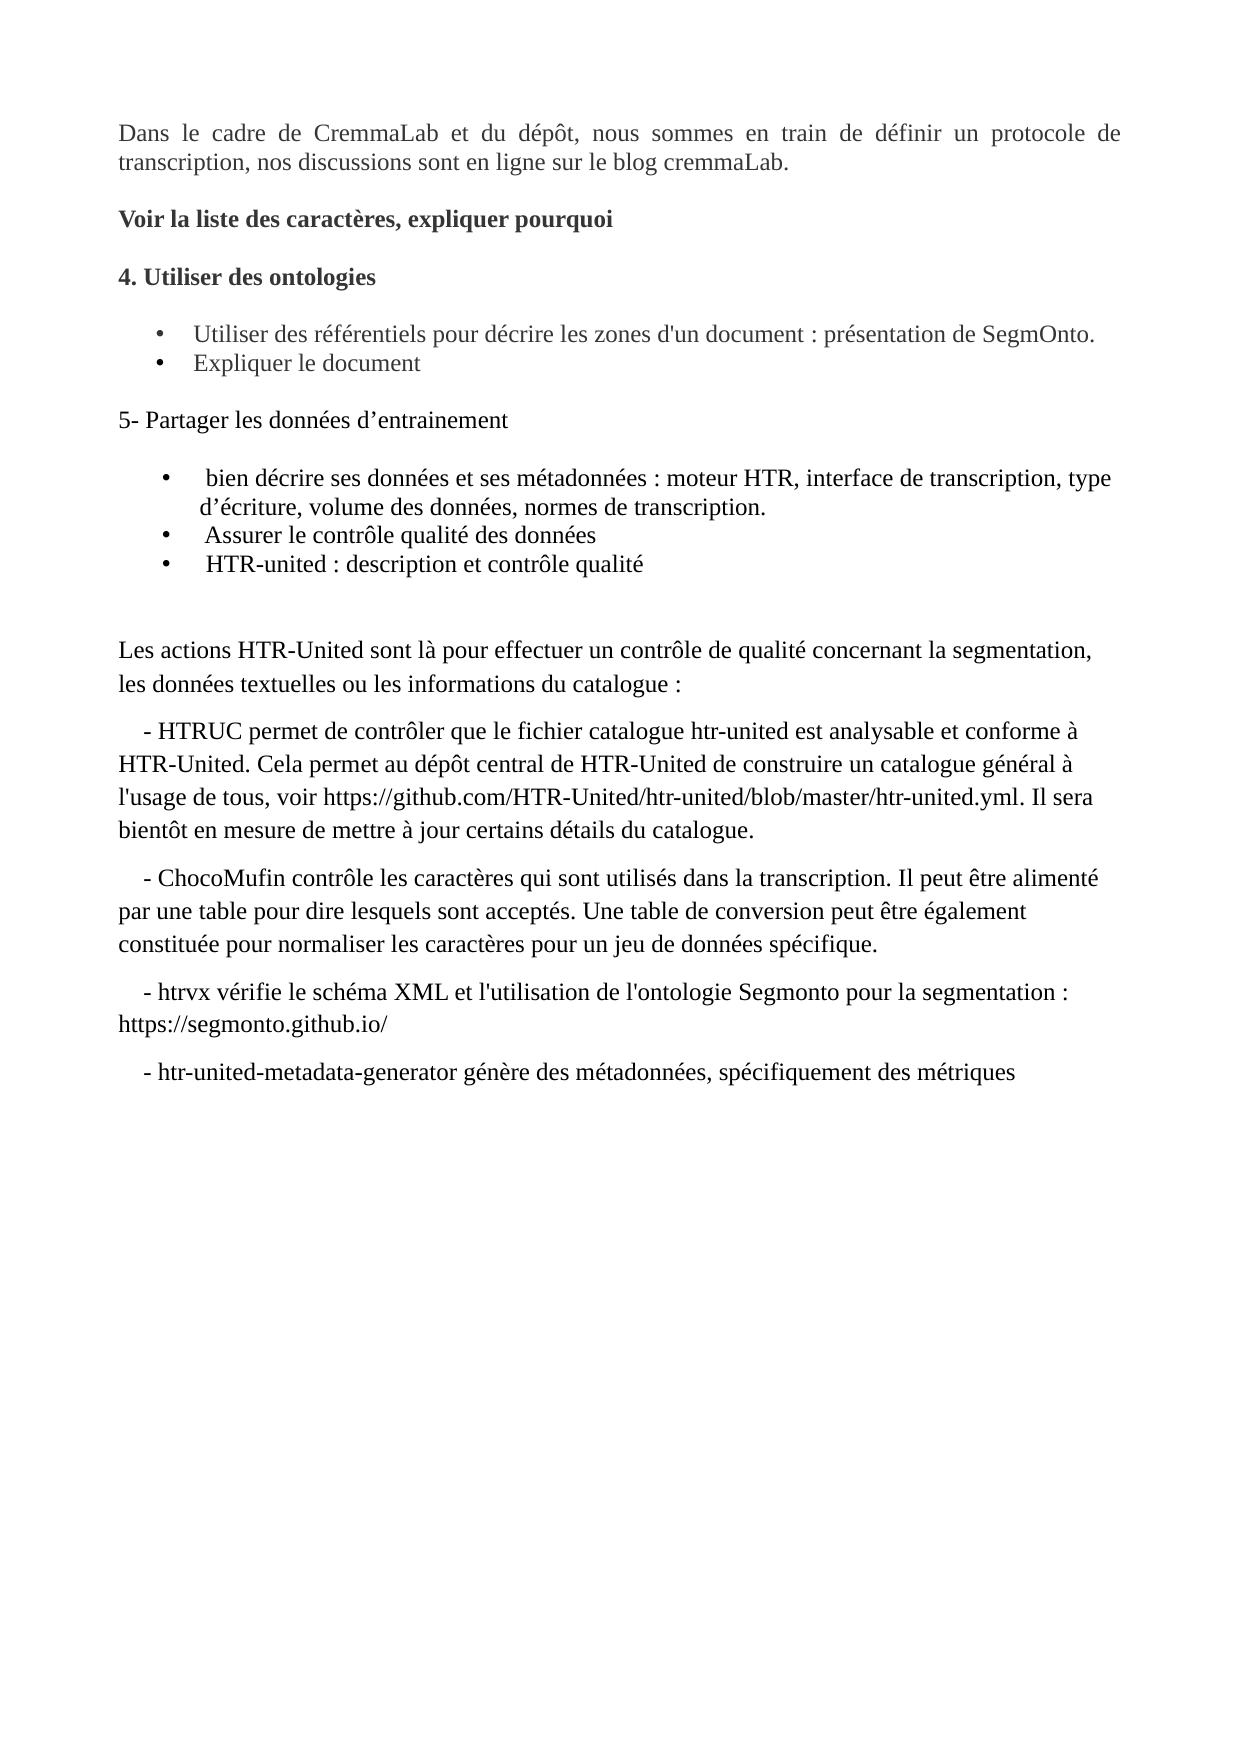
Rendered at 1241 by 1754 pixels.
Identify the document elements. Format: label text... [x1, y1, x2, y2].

text - htr-united-metadata-generator génère des métadonnées, spécifiquement des métriques [118, 1057, 1122, 1086]
text - ChocoMufin contrôle les caractères qui sont utilisés dans la transcription. Il peut être alimenté par une table pour dire lesquels sont acceptés. Une table de conversion peut être également constituée pour normaliser les caractères pour un jeu de données spécifique. [118, 863, 1122, 958]
text - HTRUC permet de contrôler que le fichier catalogue htr-united est analysable et conforme à HTR-United. Cela permet au dépôt central de HTR-United de construire un catalogue général à l'usage de tous, voir https://github.com/HTR-United/htr-united/blob/master/htr-united.yml. Il sera bientôt en mesure de mettre à jour certains détails du catalogue. [118, 716, 1122, 844]
list Assurer le contrôle qualité des données [162, 521, 1122, 549]
list HTR-united : description et contrôle qualité [162, 549, 1122, 578]
text Les actions HTR-United sont là pour effectuer un contrôle de qualité concernant la segmentation, les données textuelles ou les informations du catalogue : [118, 636, 1122, 697]
list Expliquer le document [156, 348, 1122, 377]
text Dans le cadre de CremmaLab et du dépôt, nous sommes en train de définir un protocole de transcription, nos discussions sont en ligne sur le blog cremmaLab. [118, 118, 1122, 176]
list Utiliser des référentiels pour décrire les zones d'un document : présentation de SegmOnto. [156, 319, 1122, 348]
text Voir la liste des caractères, expliquer pourquoi [118, 204, 1122, 233]
text - htrvx vérifie le schéma XML et l'utilisation de l'ontologie Segmonto pour la segmentation : https://segmonto.github.io/ [118, 977, 1122, 1038]
text 4. Utiliser des ontologies [118, 262, 1122, 291]
text 5- Partager les données d’entrainement [118, 406, 1122, 434]
list bien décrire ses données et ses métadonnées : moteur HTR, interface de transcription, type d’écriture, volume des données, normes de transcription. [162, 463, 1122, 521]
